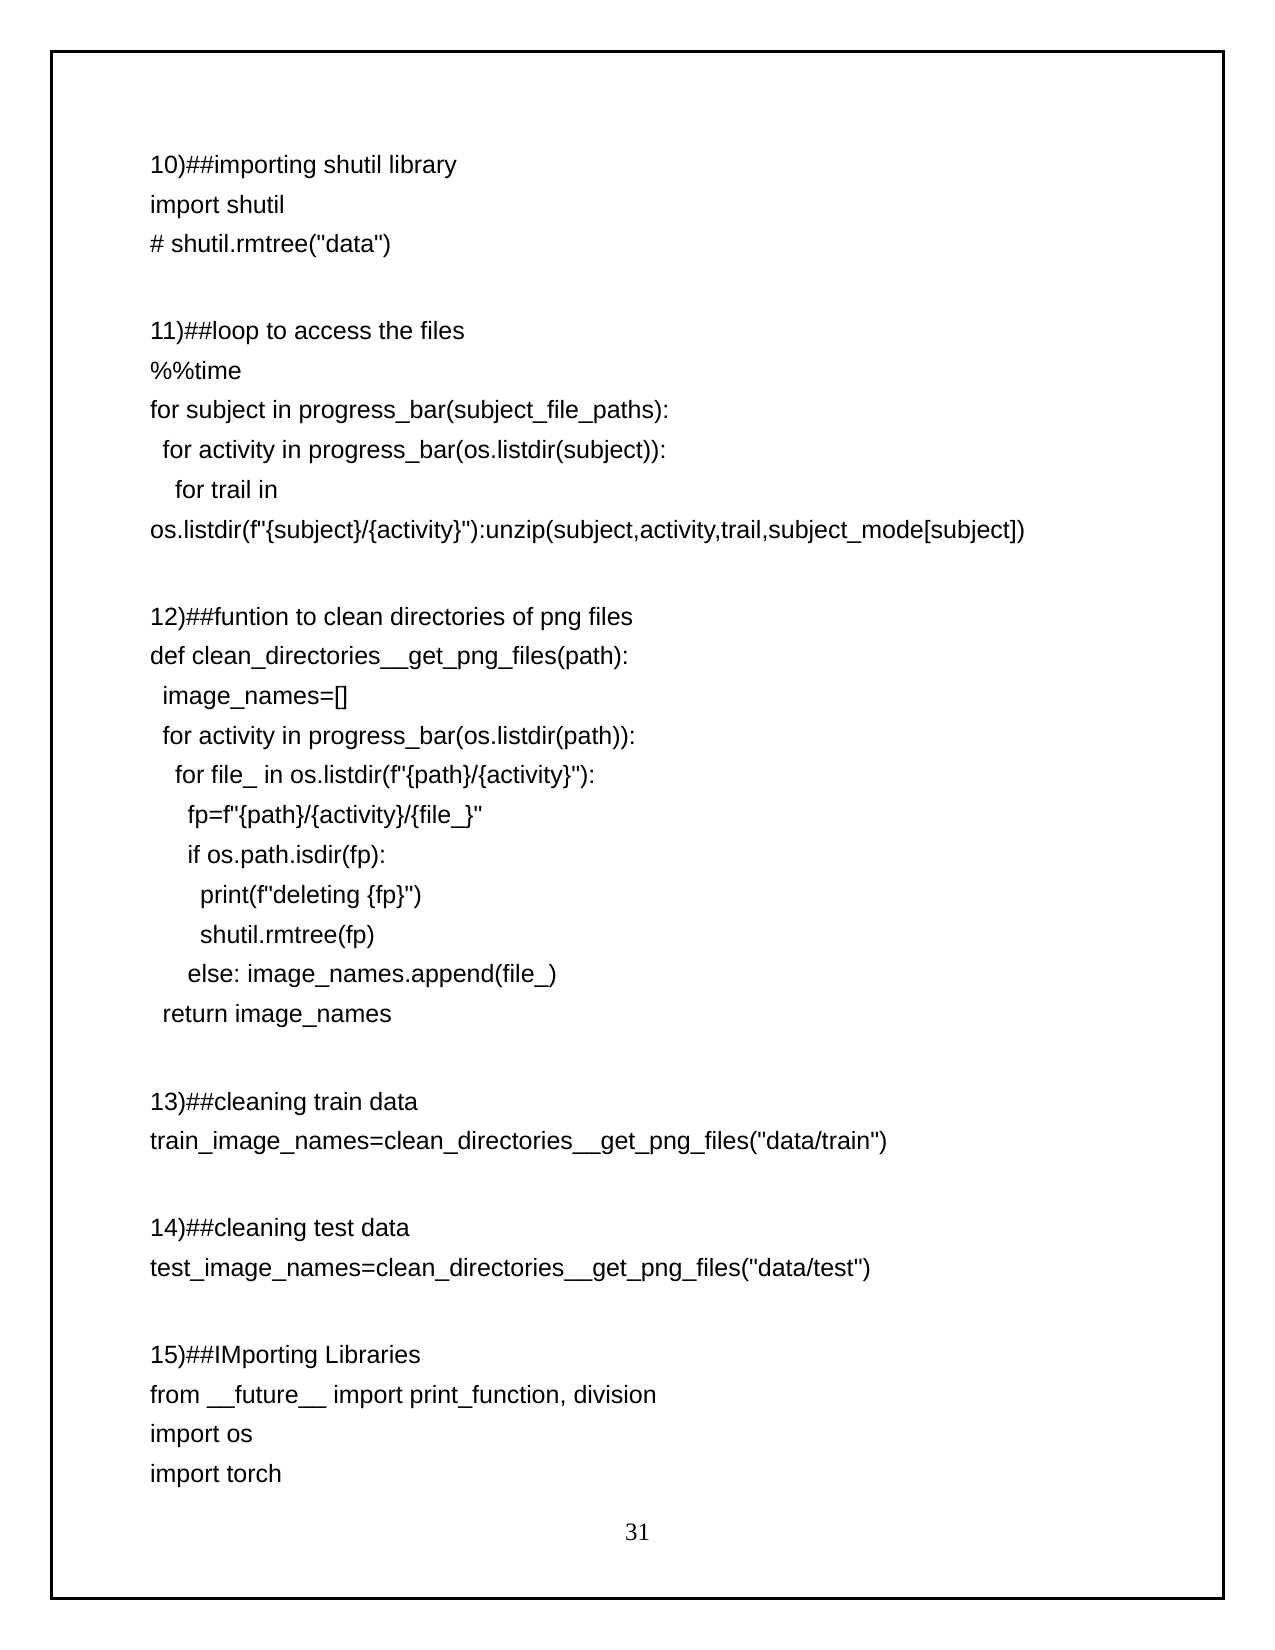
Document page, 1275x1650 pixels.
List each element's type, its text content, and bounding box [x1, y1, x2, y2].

text print(f"deleting {fp}") [150, 880, 1125, 909]
text for subject in progress_bar(subject_file_paths): [150, 396, 1125, 424]
text else: image_names.append(file_) [150, 959, 1125, 988]
text # shutil.rmtree("data") [150, 229, 1125, 258]
text for activity in progress_bar(os.listdir(path)): [150, 721, 1125, 749]
text import os [150, 1419, 1125, 1448]
text 12)##funtion to clean directories of png files [150, 602, 1125, 631]
text 15)##IMporting Libraries [150, 1340, 1125, 1369]
text return image_names [150, 999, 1125, 1028]
text train_image_names=clean_directories__get_png_files("data/train") [150, 1126, 1125, 1155]
text for file_ in os.listdir(f"{path}/{activity}"): [150, 761, 1125, 789]
text if os.path.isdir(fp): [150, 840, 1125, 869]
text shutil.rmtree(fp) [150, 920, 1125, 948]
text for activity in progress_bar(os.listdir(subject)): [150, 435, 1125, 464]
text test_image_names=clean_directories__get_png_files("data/test") [150, 1253, 1125, 1282]
text from __future__ import print_function, division [150, 1380, 1125, 1408]
text def clean_directories__get_png_files(path): [150, 641, 1125, 670]
text for trail in os.listdir(f"{subject}/{activity}"):unzip(subject,activity,trail,subject_mode[subject]) [150, 475, 1125, 543]
text %%time [150, 356, 1125, 385]
text image_names=[] [150, 681, 1125, 710]
text import shutil [150, 189, 1125, 218]
text 10)##importing shutil library [150, 150, 1125, 179]
text 11)##loop to access the files [150, 316, 1125, 345]
text import torch [150, 1459, 1125, 1488]
text 14)##cleaning test data [150, 1213, 1125, 1242]
text 13)##cleaning train data [150, 1087, 1125, 1115]
text fp=f"{path}/{activity}/{file_}" [150, 800, 1125, 829]
